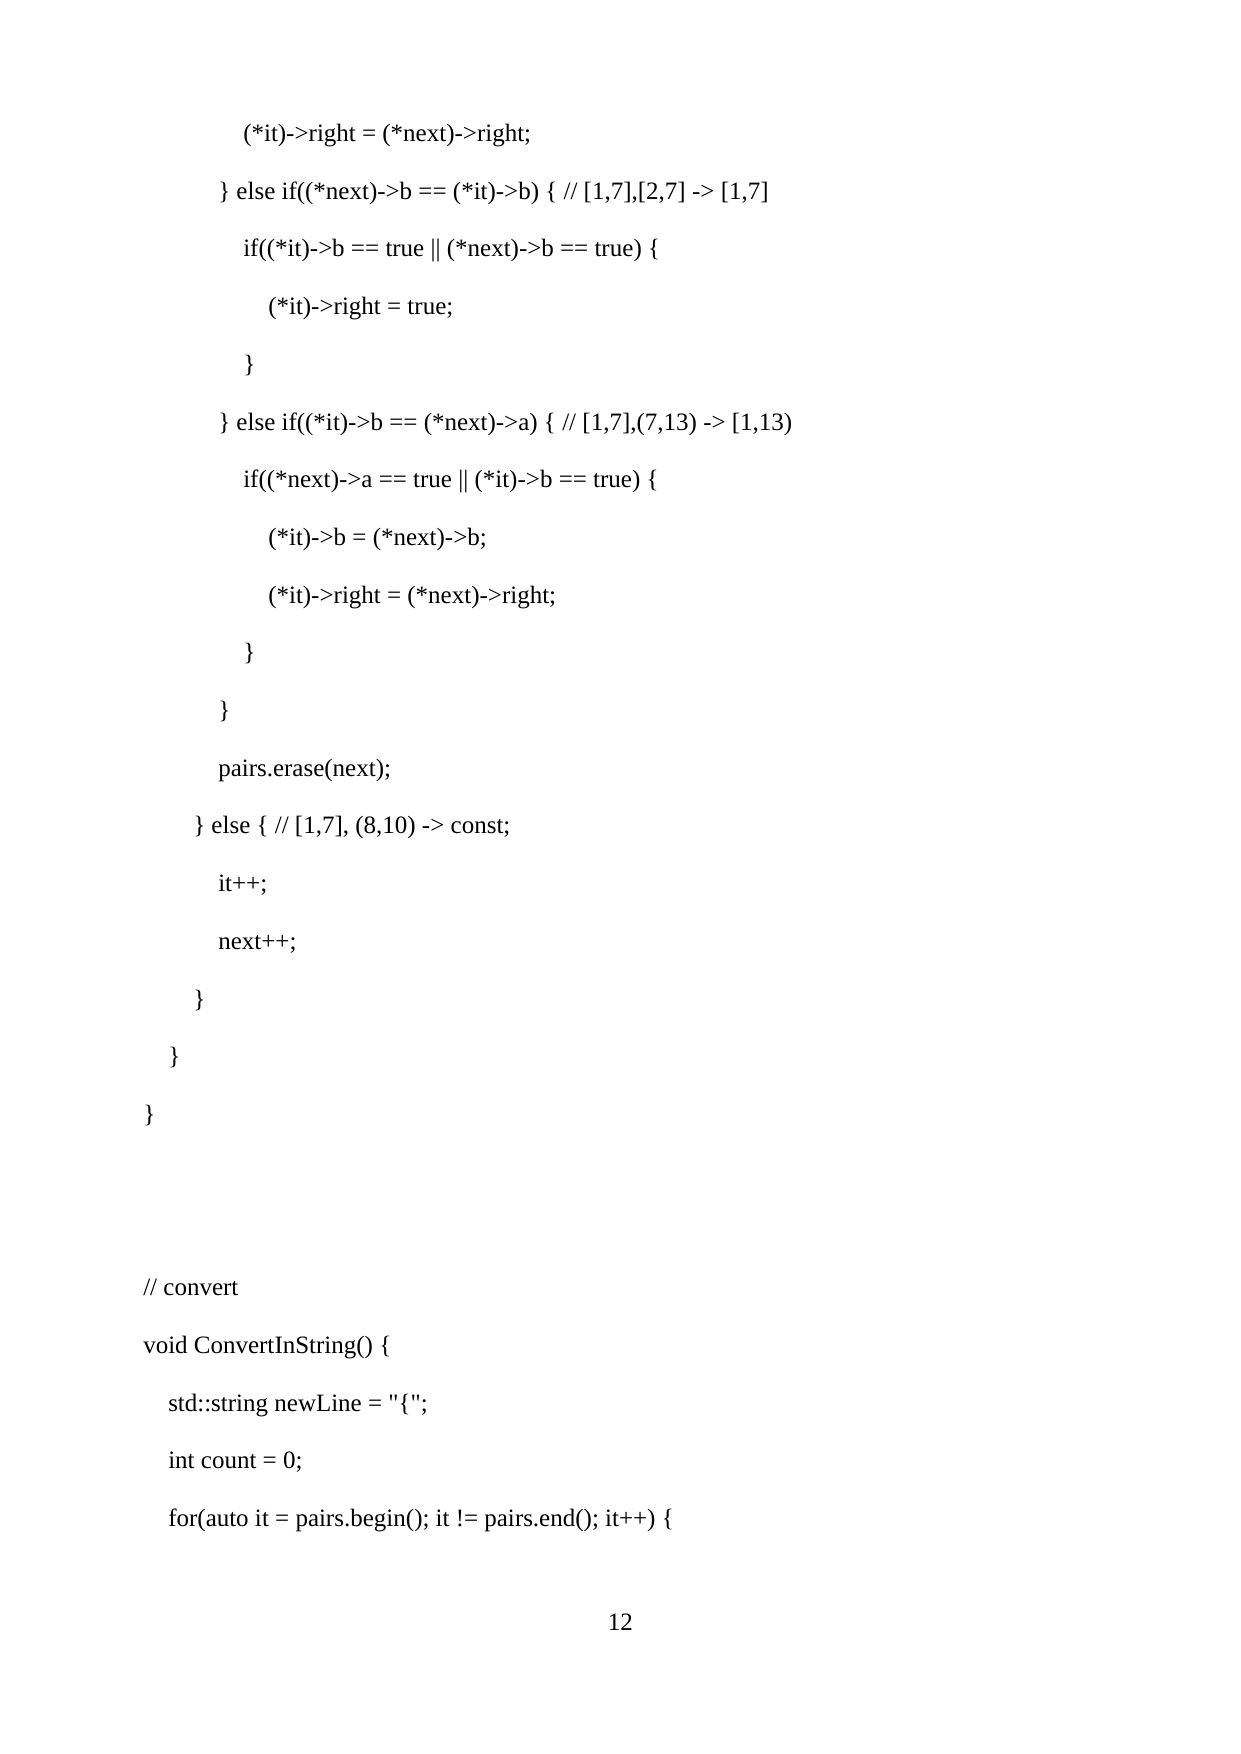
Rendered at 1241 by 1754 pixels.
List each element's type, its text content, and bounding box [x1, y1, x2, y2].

text } [118, 695, 1122, 724]
text it++; [118, 868, 1122, 897]
text } [118, 1099, 1122, 1128]
text if((*it)->b == true || (*next)->b == true) { [118, 233, 1122, 262]
text (*it)->right = (*next)->right; [118, 580, 1122, 608]
text (*it)->right = (*next)->right; [118, 118, 1122, 147]
text next++; [118, 926, 1122, 955]
text } [118, 984, 1122, 1012]
text int count = 0; [118, 1445, 1122, 1474]
text void ConvertInString() { [118, 1330, 1122, 1359]
text if((*next)->a == true || (*it)->b == true) { [118, 464, 1122, 493]
text } [118, 1041, 1122, 1070]
text } [118, 637, 1122, 666]
text for(auto it = pairs.begin(); it != pairs.end(); it++) { [118, 1503, 1122, 1532]
text std::string newLine = "{"; [118, 1388, 1122, 1416]
text pairs.erase(next); [118, 753, 1122, 782]
text } else { // [1,7], (8,10) -> const; [118, 811, 1122, 839]
text // convert [118, 1272, 1122, 1301]
text (*it)->right = true; [118, 291, 1122, 320]
text } else if((*next)->b == (*it)->b) { // [1,7],[2,7] -> [1,7] [118, 176, 1122, 204]
text } [118, 349, 1122, 378]
text (*it)->b = (*next)->b; [118, 522, 1122, 551]
text } else if((*it)->b == (*next)->a) { // [1,7],(7,13) -> [1,13) [118, 407, 1122, 435]
